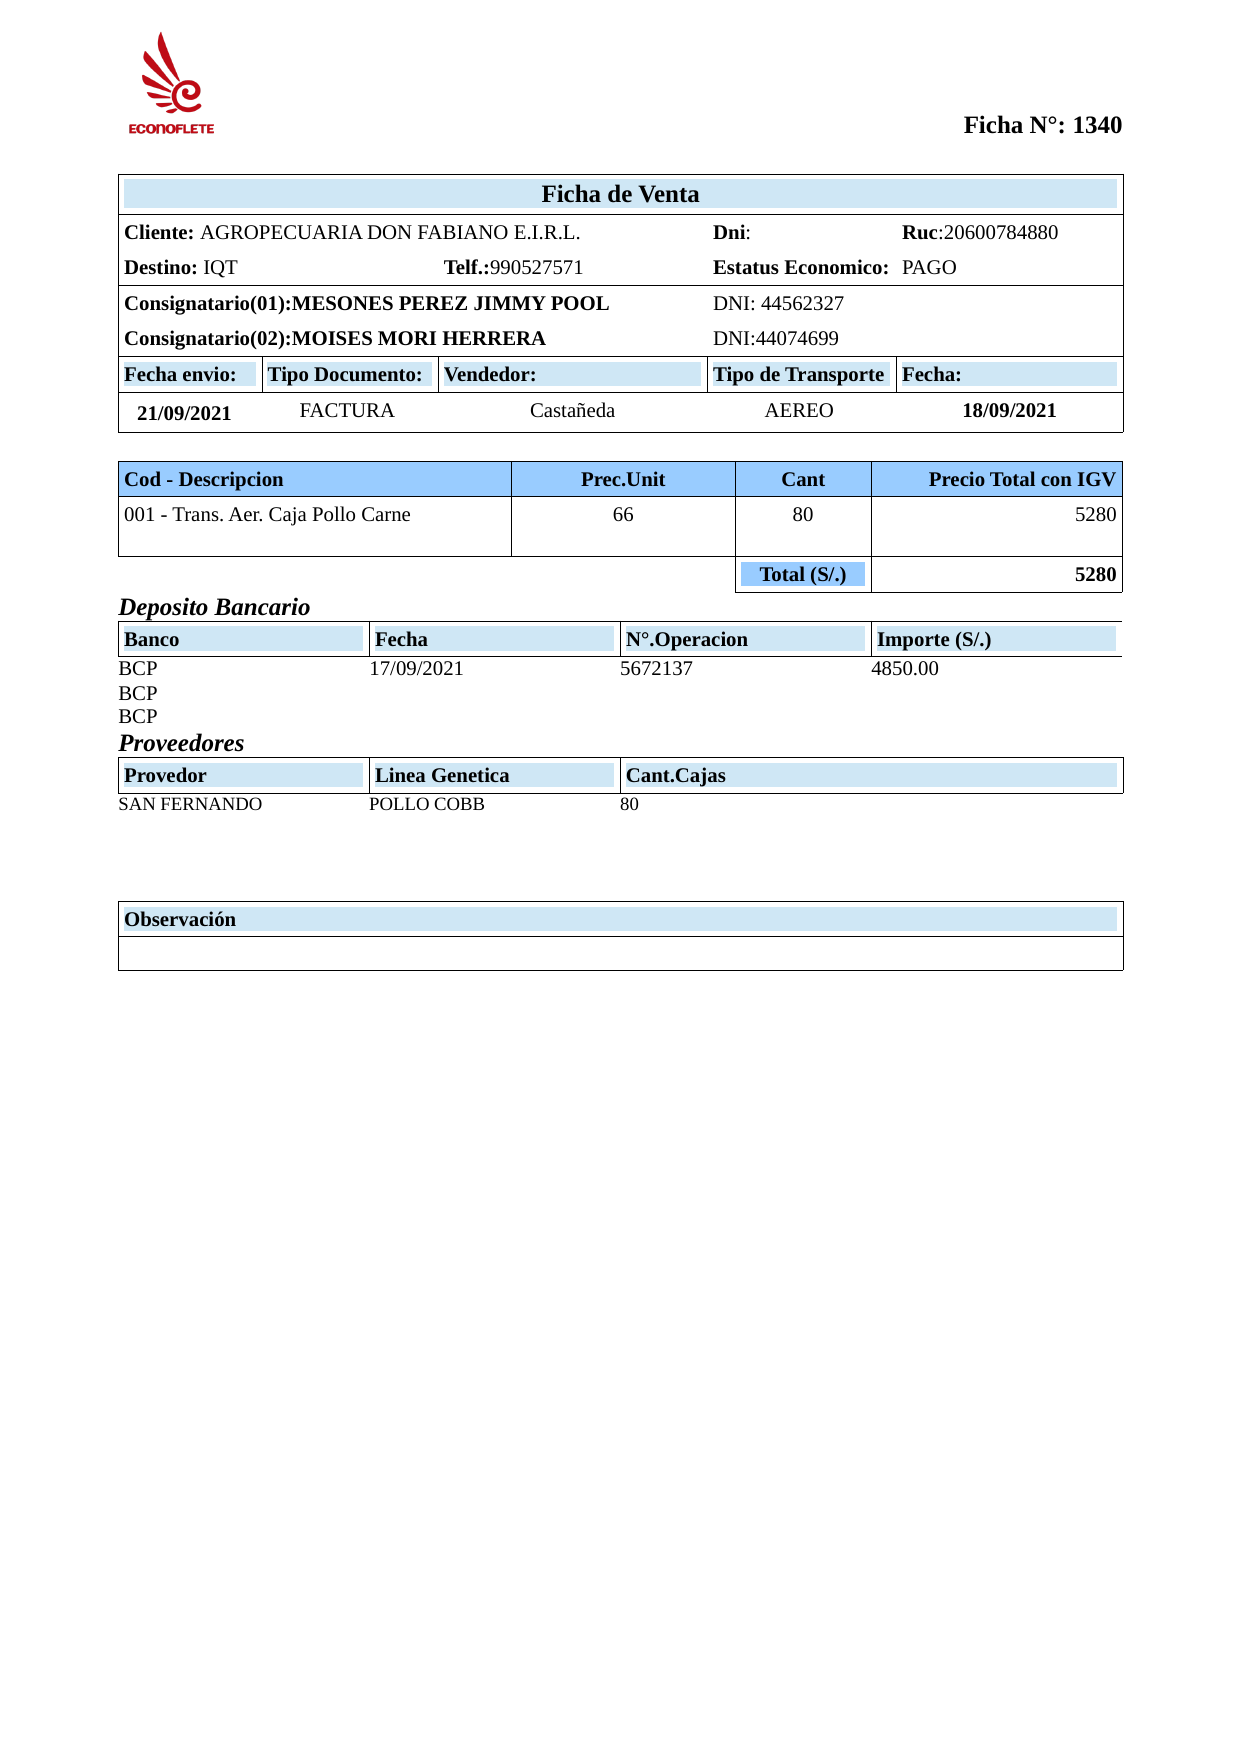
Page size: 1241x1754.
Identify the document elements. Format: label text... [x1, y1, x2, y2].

table_cell PAGO [896, 249, 1123, 285]
table_cell 18/09/2021 [896, 393, 1123, 432]
table_cell Telf.:990527571 [438, 249, 707, 285]
table_cell [118, 879, 369, 901]
table_cell [118, 858, 369, 879]
table_cell Vendedor: [439, 357, 707, 392]
table_cell SAN FERNANDO [118, 794, 369, 814]
table_cell 21/09/2021 [119, 393, 262, 432]
table_cell [118, 557, 511, 592]
table_cell [118, 836, 369, 858]
table_header Provedor [119, 758, 369, 793]
table_cell Fecha envio: [119, 357, 262, 392]
table_cell FACTURA [262, 393, 438, 432]
table_cell BCP [118, 657, 369, 680]
table_cell Tipo de Transporte [708, 357, 896, 392]
table_cell [620, 705, 871, 728]
table_cell BCP [118, 705, 369, 728]
table_cell 5280 [872, 557, 1122, 592]
table_cell [369, 680, 620, 704]
picture [118, 31, 225, 134]
table_cell Fecha: [897, 357, 1123, 392]
table_header Cant [736, 462, 871, 496]
table_cell [620, 815, 1123, 836]
table_cell 4850.00 [871, 657, 1122, 680]
table_cell BCP [118, 680, 369, 704]
table_header Cod - Descripcion [119, 462, 511, 496]
table_cell [620, 680, 871, 704]
table_cell Destino: IQT [119, 249, 438, 285]
table_cell Estatus Economico: [707, 249, 896, 285]
table_cell Ruc:20600784880 [896, 215, 1123, 249]
table_cell [369, 815, 620, 836]
table_cell [620, 858, 1123, 879]
table_cell [369, 879, 620, 901]
table_header Fecha [370, 622, 620, 656]
table_cell POLLO COBB [369, 794, 620, 814]
table_cell [369, 836, 620, 858]
table_cell [511, 557, 735, 592]
table_cell [620, 836, 1123, 858]
table_cell AEREO [707, 393, 896, 432]
table_cell DNI: 44562327 [707, 286, 1123, 321]
table_cell DNI:44074699 [707, 321, 1123, 356]
table_cell Castañeda [438, 393, 707, 432]
text Proveedores [118, 728, 1122, 757]
table_cell 17/09/2021 [369, 657, 620, 680]
table_header Precio Total con IGV [872, 462, 1122, 496]
table_cell Total (S/.) [736, 557, 871, 592]
table_cell 66 [512, 497, 735, 556]
table_header Banco [119, 622, 369, 656]
table_cell [369, 705, 620, 728]
table_cell Tipo Documento: [263, 357, 438, 392]
table_header Cant.Cajas [621, 758, 1123, 793]
table_header Ficha de Venta [119, 175, 1123, 214]
table_cell Consignatario(01):MESONES PEREZ JIMMY POOL [119, 286, 707, 321]
table_cell [119, 937, 1123, 969]
table_header Observación [119, 902, 1123, 936]
table_header Importe (S/.) [872, 622, 1122, 656]
table_cell 80 [736, 497, 871, 556]
table_cell 80 [620, 794, 1123, 814]
table_header Prec.Unit [512, 462, 735, 496]
table_cell [369, 858, 620, 879]
table_cell [620, 879, 1123, 901]
table_cell Dni: [707, 215, 896, 249]
text Deposito Bancario [118, 592, 1122, 621]
table_header N°.Operacion [621, 622, 871, 656]
table_cell Consignatario(02):MOISES MORI HERRERA [119, 321, 707, 356]
table_cell [871, 705, 1122, 728]
table_cell 001 - Trans. Aer. Caja Pollo Carne [119, 497, 511, 556]
table_cell 5672137 [620, 657, 871, 680]
table_cell [118, 815, 369, 836]
table_cell [871, 680, 1122, 704]
table_header Linea Genetica [370, 758, 620, 793]
table_cell 5280 [872, 497, 1122, 556]
table_cell Cliente: AGROPECUARIA DON FABIANO E.I.R.L. [119, 215, 707, 249]
